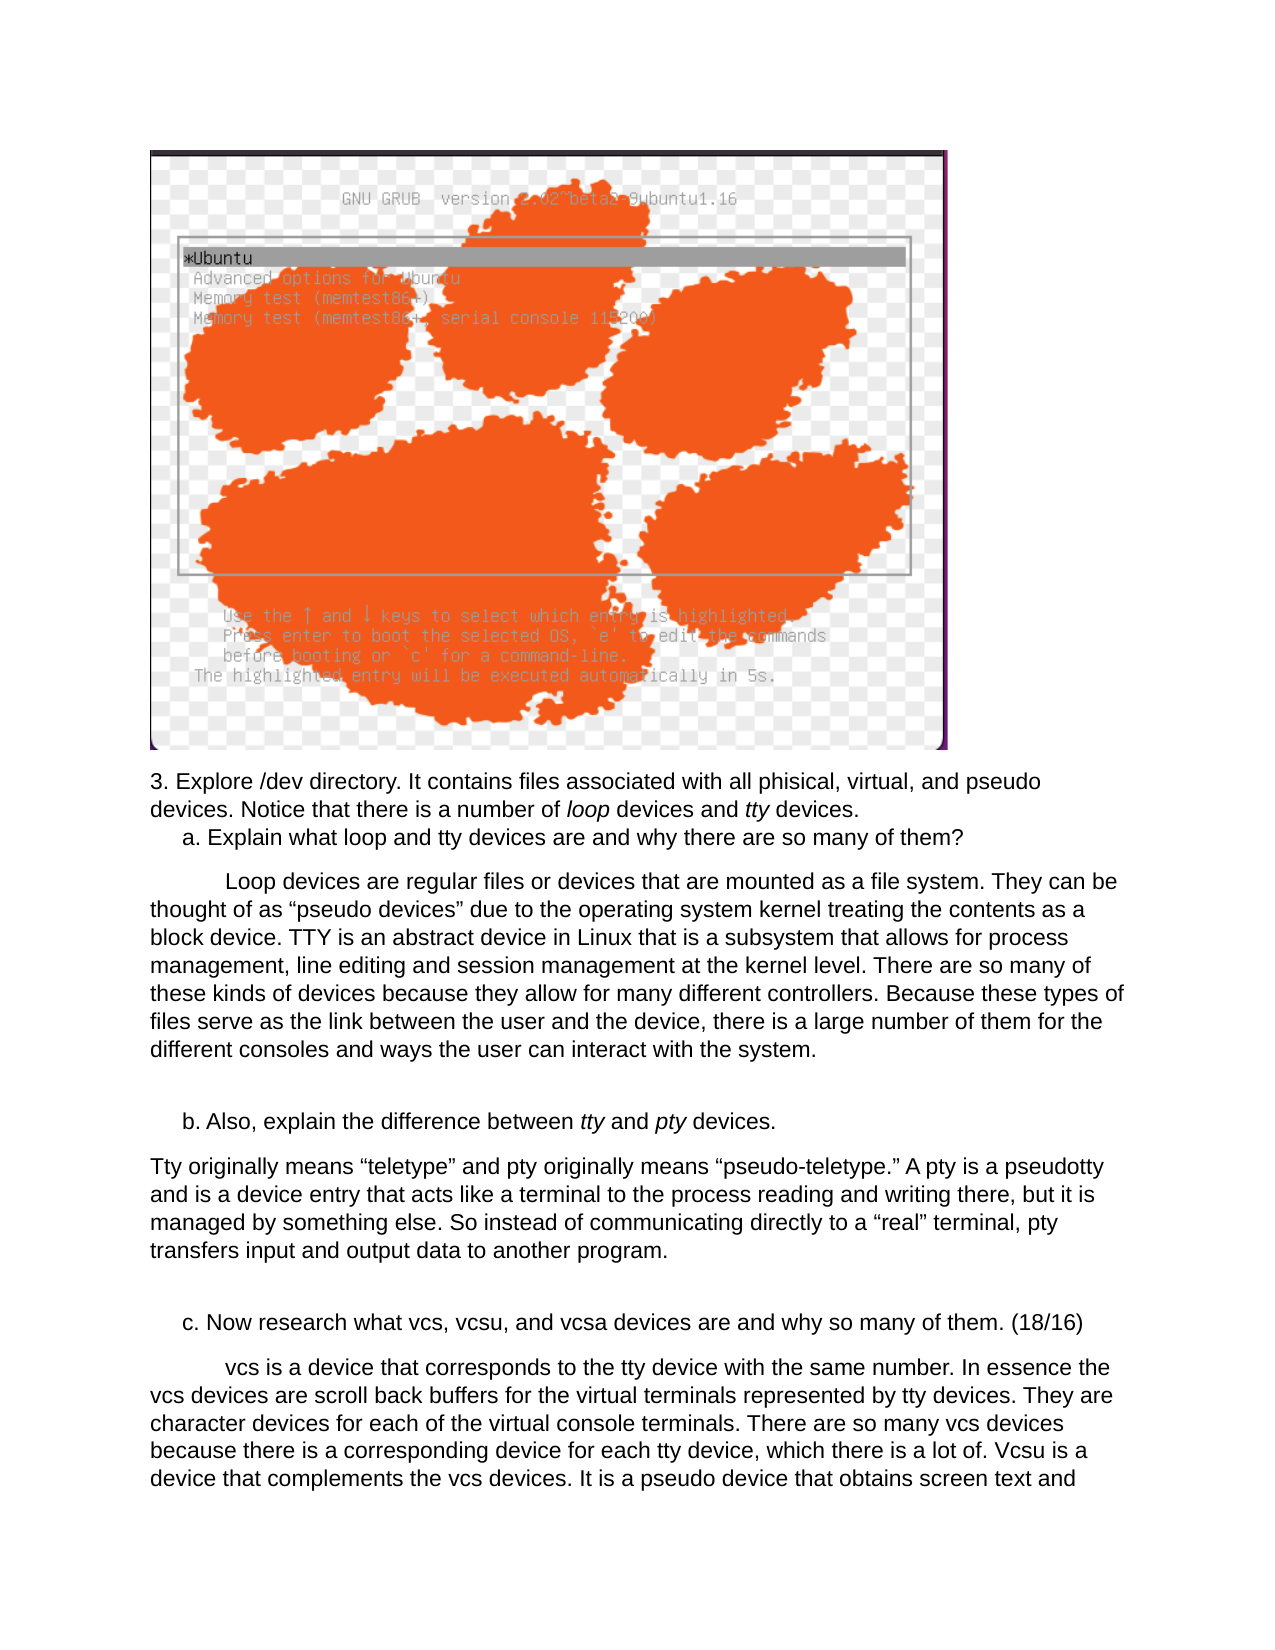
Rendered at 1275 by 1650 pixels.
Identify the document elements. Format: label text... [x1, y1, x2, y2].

list c. Now research what vcs, vcsu, and vcsa devices are and why so many of them. (18/16) [150, 1281, 1125, 1335]
list b. Also, explain the difference between tty and pty devices. [150, 1080, 1125, 1134]
list 3. Explore /dev directory. It contains files associated with all phisical, virtual, and pseudo devices. Notice that there is a number of loop devices and tty devices. a. Explain what loop and tty devices are and why there are so many of them? [150, 768, 1125, 850]
list vcs is a device that corresponds to the tty device with the same number. In essence the vcs devices are scroll back buffers for the virtual terminals represented by tty devices. They are character devices for each of the virtual console terminals. There are so many vcs devices because there is a corresponding device for each tty device, which there is a lot of. Vcsu is a device that complements the vcs devices. It is a pseudo device that obtains screen text and [150, 1354, 1125, 1492]
list Tty originally means “teletype” and pty originally means “pseudo-teletype.” A pty is a pseudotty and is a device entry that acts like a terminal to the process reading and writing there, but it is managed by something else. So instead of communicating directly to a “real” terminal, pty transfers input and output data to another program. [150, 1153, 1125, 1263]
list Loop devices are regular files or devices that are mounted as a file system. They can be thought of as “pseudo devices” due to the operating system kernel treating the contents as a block device. TTY is an abstract device in Linux that is a subsystem that allows for process management, line editing and session management at the kernel level. There are so many of these kinds of devices because they allow for many different controllers. Because these types of files serve as the link between the user and the device, there is a large number of them for the different consoles and ways the user can interact with the system. [150, 868, 1125, 1062]
